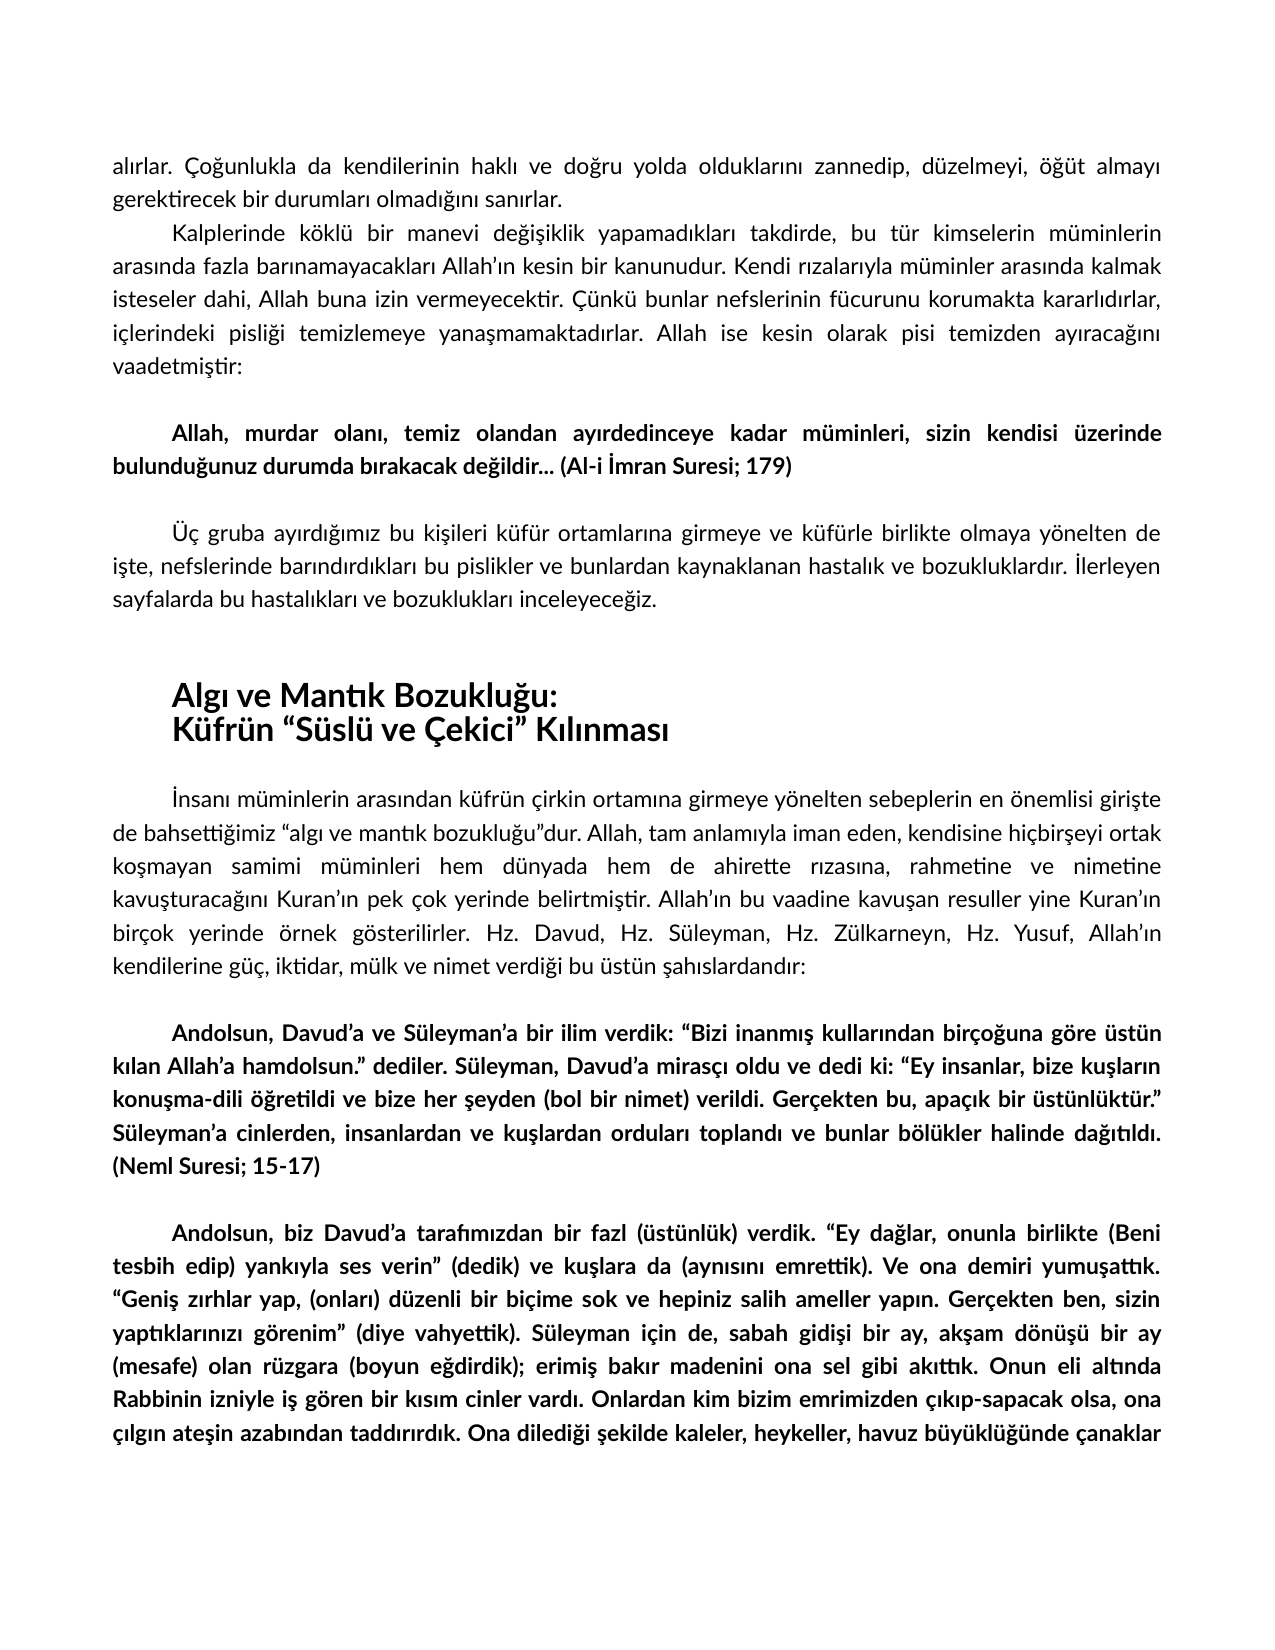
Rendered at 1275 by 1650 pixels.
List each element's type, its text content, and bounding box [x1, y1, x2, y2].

text Kalplerinde köklü bir manevi değişiklik yapamadıkları takdirde, bu tür kimselerin müminlerin arasında fazla barınamayacakları Allah’ın kesin bir kanunudur. Kendi rızalarıyla müminler arasında kalmak isteseler dahi, Allah buna izin vermeyecektir. Çünkü bunlar nefslerinin fücurunu korumakta kararlıdırlar, içlerindeki pisliği temizlemeye yanaşmamaktadırlar. Allah ise kesin olarak pisi temizden ayıracağını vaadetmiştir: [112, 214, 1162, 381]
text Allah, murdar olanı, temiz olandan ayırdedinceye kadar müminleri, sizin kendisi üzerinde bulunduğunuz durumda bırakacak değildir... (Al-i İmran Suresi; 179) [112, 414, 1162, 481]
text İnsanı müminlerin arasından küfrün çirkin ortamına girmeye yönelten sebeplerin en önemlisi girişte de bahsettiğimiz “algı ve mantık bozukluğu”dur. Allah, tam anlamıyla iman eden, kendisine hiçbirşeyi ortak koşmayan samimi müminleri hem dünyada hem de ahirette rızasına, rahmetine ve nimetine kavuşturacağını Kuran’ın pek çok yerinde belirtmiştir. Allah’ın bu vaadine kavuşan resuller yine Kuran’ın birçok yerinde örnek gösterilirler. Hz. Davud, Hz. Süleyman, Hz. Zülkarneyn, Hz. Yusuf, Allah’ın kendilerine güç, iktidar, mülk ve nimet verdiği bu üstün şahıslardandır: [112, 781, 1162, 981]
text Algı ve Mantık Bozukluğu: [112, 681, 1162, 714]
text Küfrün “Süslü ve Çekici” Kılınması [112, 714, 1162, 748]
text Üç gruba ayırdığımız bu kişileri küfür ortamlarına girmeye ve küfürle birlikte olmaya yönelten de işte, nefslerinde barındırdıkları bu pislikler ve bunlardan kaynaklanan hastalık ve bozukluklardır. İlerleyen sayfalarda bu hastalıkları ve bozuklukları inceleyeceğiz. [112, 514, 1162, 614]
text Andolsun, Davud’a ve Süleyman’a bir ilim verdik: “Bizi inanmış kullarından birçoğuna göre üstün kılan Allah’a hamdolsun.” dediler. Süleyman, Davud’a mirasçı oldu ve dedi ki: “Ey insanlar, bize kuşların konuşma-dili öğretildi ve bize her şeyden (bol bir nimet) verildi. Gerçekten bu, apaçık bir üstünlüktür.” Süleyman’a cinlerden, insanlardan ve kuşlardan orduları toplandı ve bunlar bölükler halinde dağıtıldı. (Neml Suresi; 15-17) [112, 1014, 1162, 1181]
text Andolsun, biz Davud’a tarafımızdan bir fazl (üstünlük) verdik. “Ey dağlar, onunla birlikte (Beni tesbih edip) yankıyla ses verin” (dedik) ve kuşlara da (aynısını emrettik). Ve ona demiri yumuşattık. “Geniş zırhlar yap, (onları) düzenli bir biçime sok ve hepiniz salih ameller yapın. Gerçekten ben, sizin yaptıklarınızı görenim” (diye vahyettik). Süleyman için de, sabah gidişi bir ay, akşam dönüşü bir ay (mesafe) olan rüzgara (boyun eğdirdik); erimiş bakır madenini ona sel gibi akıttık. Onun eli altında Rabbinin izniyle iş gören bir kısım cinler vardı. Onlardan kim bizim emrimizden çıkıp-sapacak olsa, ona çılgın ateşin azabından taddırırdık. Ona dilediği şekilde kaleler, heykeller, havuz büyüklüğünde çanaklar [112, 1214, 1162, 1448]
text alırlar. Çoğunlukla da kendilerinin haklı ve doğru yolda olduklarını zannedip, düzelmeyi, öğüt almayı gerektirecek bir durumları olmadığını sanırlar. [112, 148, 1162, 214]
